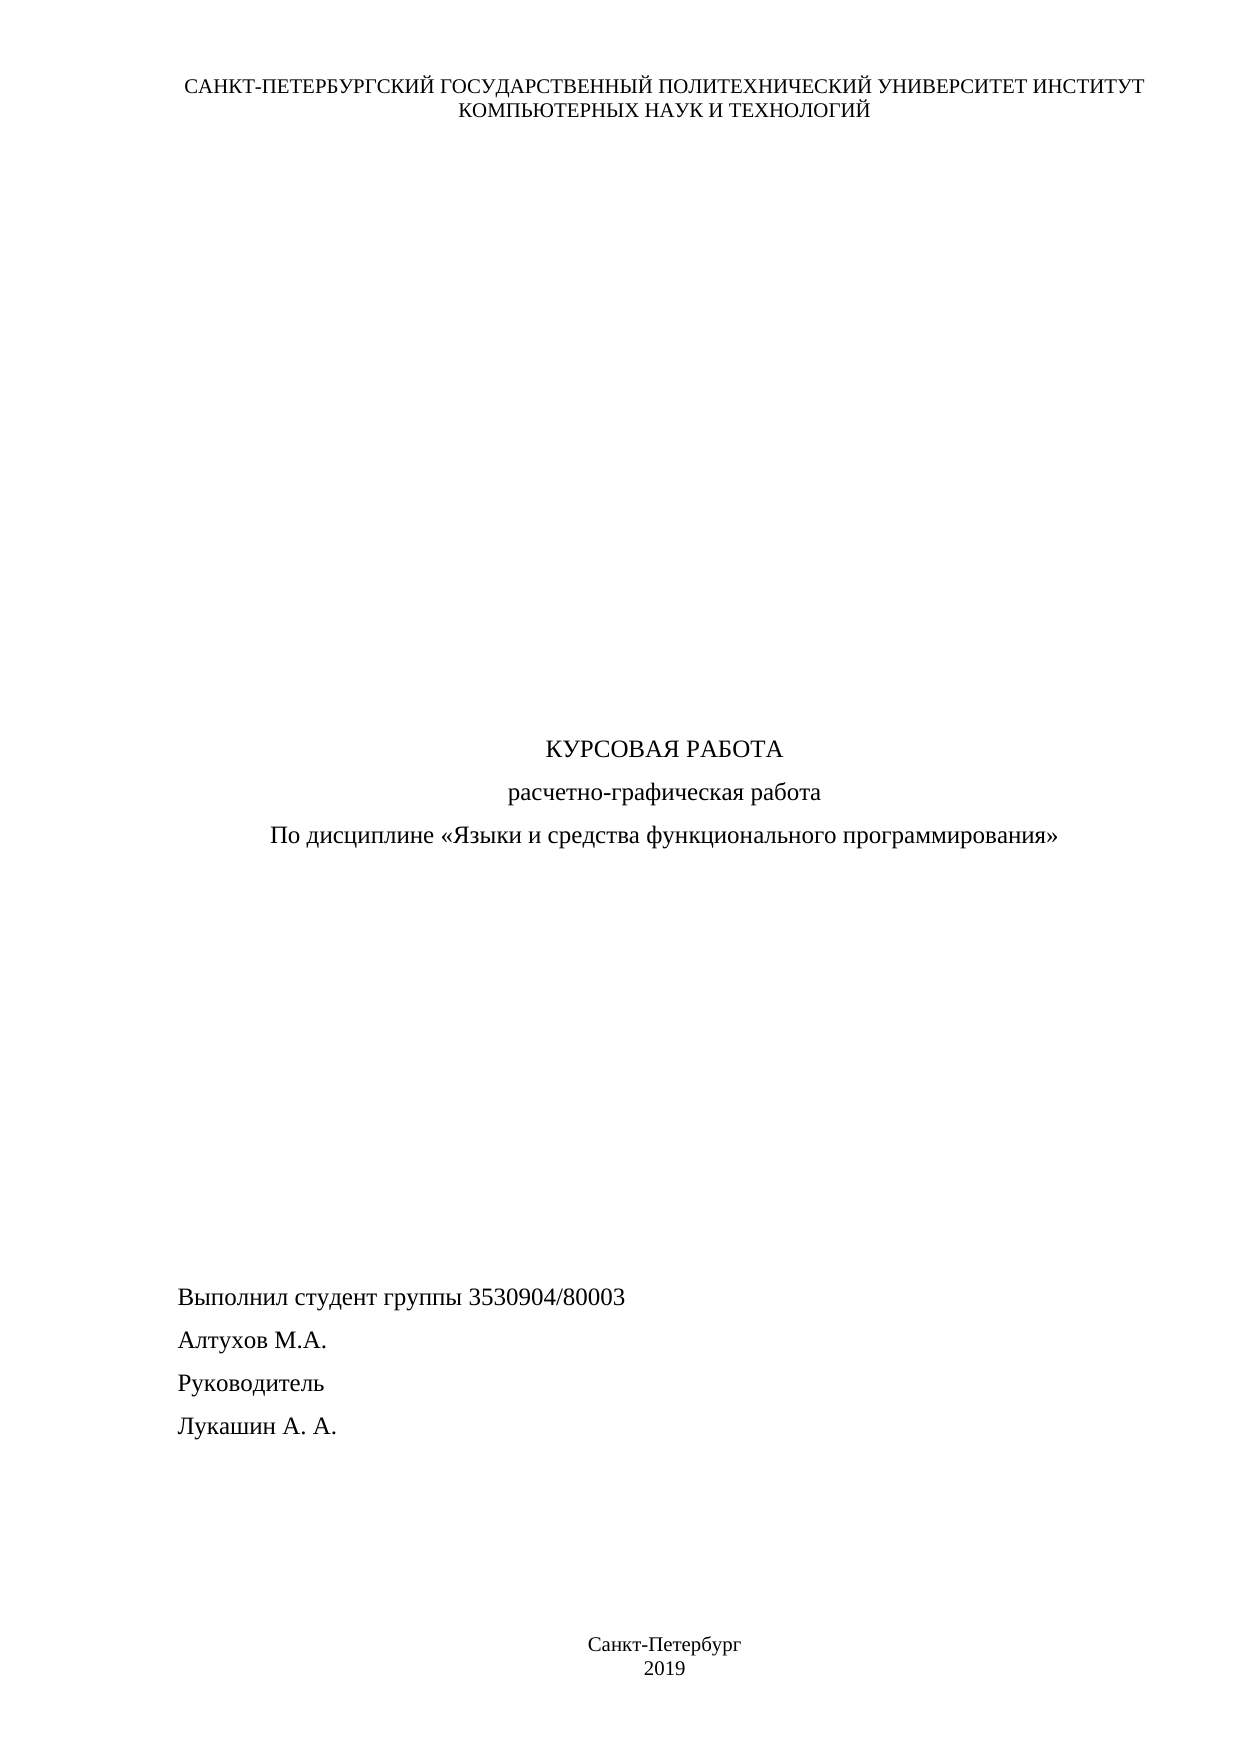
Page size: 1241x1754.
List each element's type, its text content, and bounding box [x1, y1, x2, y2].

text расчетно-графическая работа [177, 777, 1152, 806]
text Алтухов М.А. [177, 1325, 1152, 1354]
text КУРСОВАЯ РАБОТА [177, 734, 1152, 763]
text По дисциплине «Языки и средства функционального программирования» [177, 821, 1152, 849]
text Лукашин А. А. [177, 1411, 1152, 1440]
text Руководитель [177, 1368, 1152, 1397]
text Выполнил студент группы 3530904/80003 [177, 1282, 1152, 1311]
